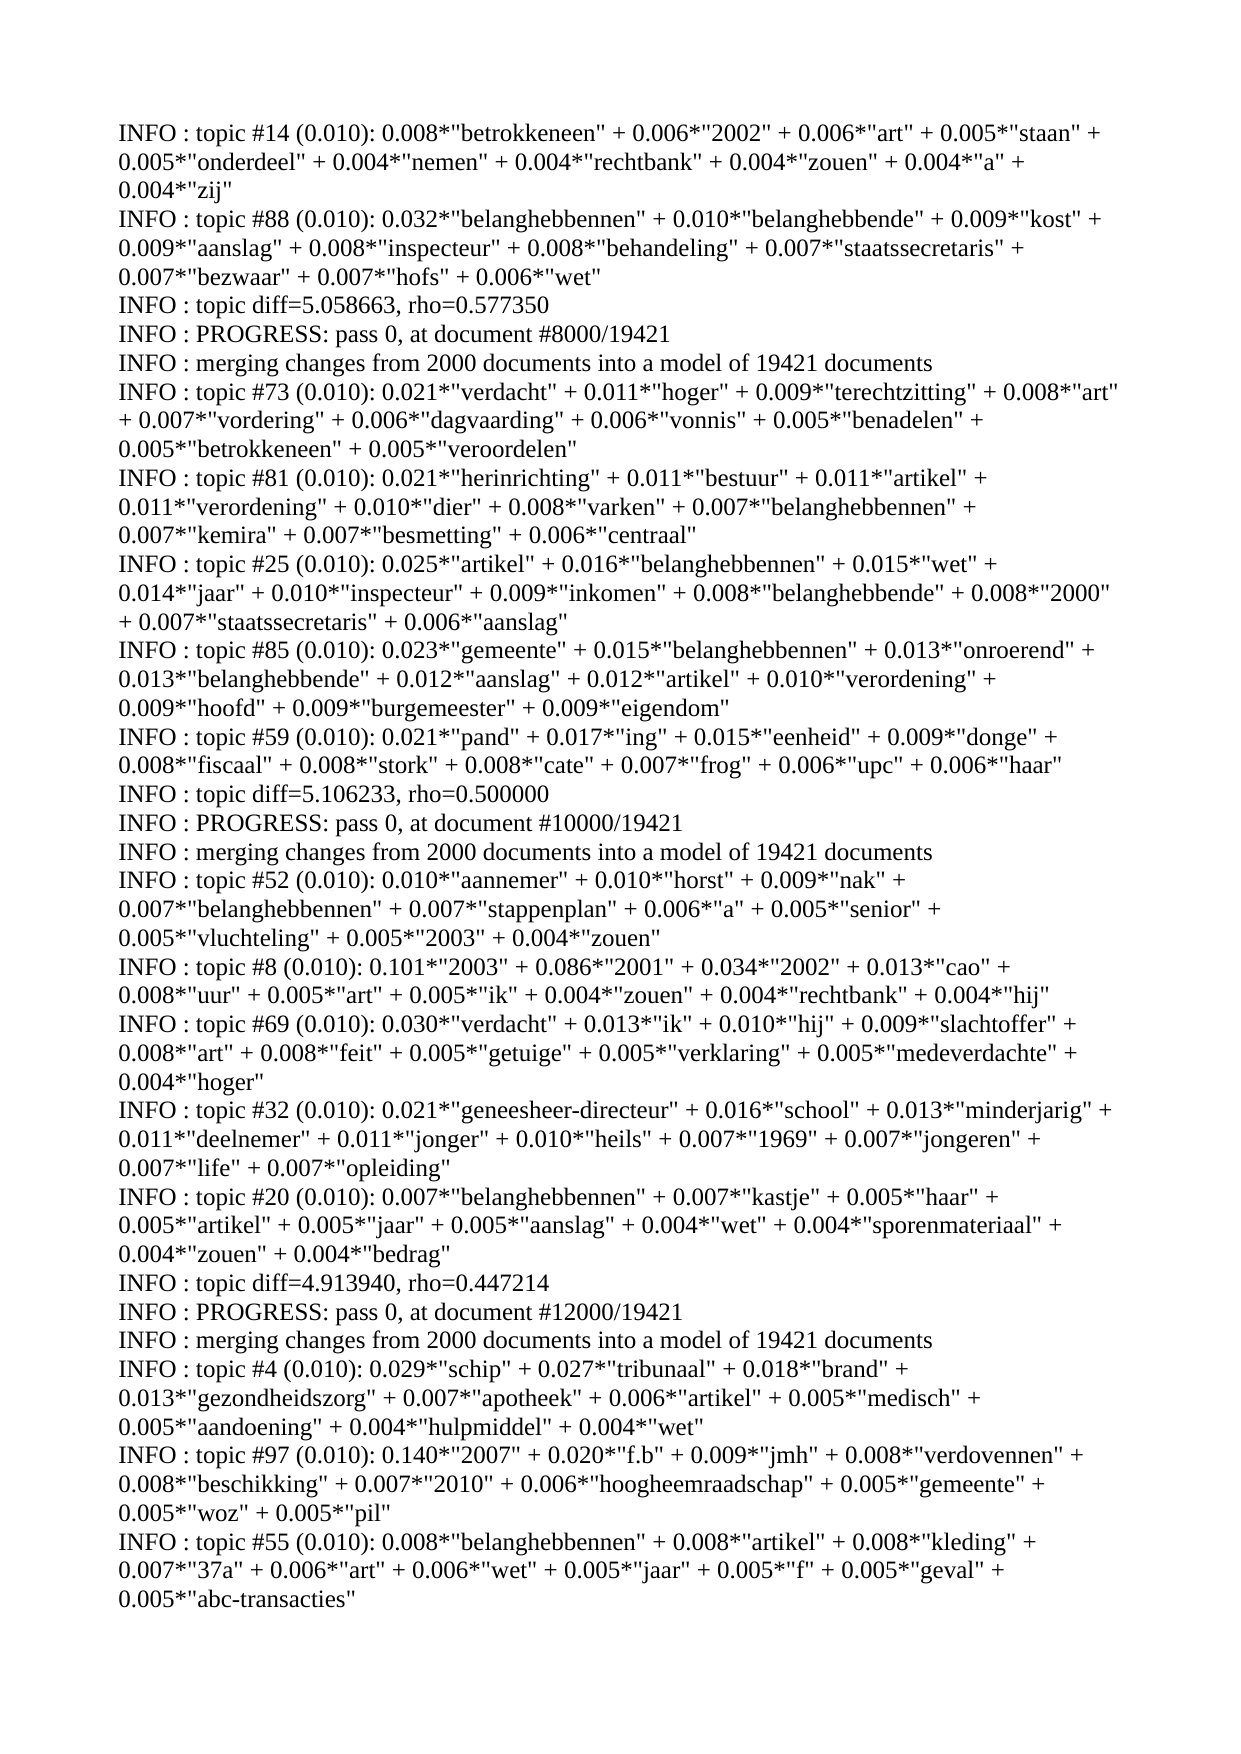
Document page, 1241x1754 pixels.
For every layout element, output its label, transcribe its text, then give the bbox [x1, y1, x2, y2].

text INFO : merging changes from 2000 documents into a model of 19421 documents [118, 348, 1122, 377]
text INFO : topic #4 (0.010): 0.029*"schip" + 0.027*"tribunaal" + 0.018*"brand" + 0.013*"gezondheidszorg" + 0.007*"apotheek" + 0.006*"artikel" + 0.005*"medisch" + 0.005*"aandoening" + 0.004*"hulpmiddel" + 0.004*"wet" [118, 1354, 1122, 1441]
text INFO : topic #52 (0.010): 0.010*"aannemer" + 0.010*"horst" + 0.009*"nak" + 0.007*"belanghebbennen" + 0.007*"stappenplan" + 0.006*"a" + 0.005*"senior" + 0.005*"vluchteling" + 0.005*"2003" + 0.004*"zouen" [118, 866, 1122, 952]
text INFO : topic diff=4.913940, rho=0.447214 [118, 1268, 1122, 1297]
text INFO : merging changes from 2000 documents into a model of 19421 documents [118, 1326, 1122, 1354]
text INFO : topic #88 (0.010): 0.032*"belanghebbennen" + 0.010*"belanghebbende" + 0.009*"kost" + 0.009*"aanslag" + 0.008*"inspecteur" + 0.008*"behandeling" + 0.007*"staatssecretaris" + 0.007*"bezwaar" + 0.007*"hofs" + 0.006*"wet" [118, 204, 1122, 291]
text INFO : PROGRESS: pass 0, at document #10000/19421 [118, 808, 1122, 837]
text INFO : topic #25 (0.010): 0.025*"artikel" + 0.016*"belanghebbennen" + 0.015*"wet" + 0.014*"jaar" + 0.010*"inspecteur" + 0.009*"inkomen" + 0.008*"belanghebbende" + 0.008*"2000" + 0.007*"staatssecretaris" + 0.006*"aanslag" [118, 549, 1122, 636]
text INFO : topic diff=5.058663, rho=0.577350 [118, 291, 1122, 319]
text INFO : topic #59 (0.010): 0.021*"pand" + 0.017*"ing" + 0.015*"eenheid" + 0.009*"donge" + 0.008*"fiscaal" + 0.008*"stork" + 0.008*"cate" + 0.007*"frog" + 0.006*"upc" + 0.006*"haar" [118, 722, 1122, 779]
text INFO : merging changes from 2000 documents into a model of 19421 documents [118, 837, 1122, 866]
text INFO : topic #81 (0.010): 0.021*"herinrichting" + 0.011*"bestuur" + 0.011*"artikel" + 0.011*"verordening" + 0.010*"dier" + 0.008*"varken" + 0.007*"belanghebbennen" + 0.007*"kemira" + 0.007*"besmetting" + 0.006*"centraal" [118, 463, 1122, 549]
text INFO : PROGRESS: pass 0, at document #12000/19421 [118, 1297, 1122, 1326]
text INFO : topic #97 (0.010): 0.140*"2007" + 0.020*"f.b" + 0.009*"jmh" + 0.008*"verdovennen" + 0.008*"beschikking" + 0.007*"2010" + 0.006*"hoogheemraadschap" + 0.005*"gemeente" + 0.005*"woz" + 0.005*"pil" [118, 1441, 1122, 1527]
text INFO : topic diff=5.106233, rho=0.500000 [118, 779, 1122, 808]
text INFO : PROGRESS: pass 0, at document #8000/19421 [118, 319, 1122, 348]
text INFO : topic #20 (0.010): 0.007*"belanghebbennen" + 0.007*"kastje" + 0.005*"haar" + 0.005*"artikel" + 0.005*"jaar" + 0.005*"aanslag" + 0.004*"wet" + 0.004*"sporenmateriaal" + 0.004*"zouen" + 0.004*"bedrag" [118, 1182, 1122, 1268]
text INFO : topic #73 (0.010): 0.021*"verdacht" + 0.011*"hoger" + 0.009*"terechtzitting" + 0.008*"art" + 0.007*"vordering" + 0.006*"dagvaarding" + 0.006*"vonnis" + 0.005*"benadelen" + 0.005*"betrokkeneen" + 0.005*"veroordelen" [118, 377, 1122, 463]
text INFO : topic #8 (0.010): 0.101*"2003" + 0.086*"2001" + 0.034*"2002" + 0.013*"cao" + 0.008*"uur" + 0.005*"art" + 0.005*"ik" + 0.004*"zouen" + 0.004*"rechtbank" + 0.004*"hij" [118, 952, 1122, 1009]
text INFO : topic #69 (0.010): 0.030*"verdacht" + 0.013*"ik" + 0.010*"hij" + 0.009*"slachtoffer" + 0.008*"art" + 0.008*"feit" + 0.005*"getuige" + 0.005*"verklaring" + 0.005*"medeverdachte" + 0.004*"hoger" [118, 1009, 1122, 1096]
text INFO : topic #32 (0.010): 0.021*"geneesheer-directeur" + 0.016*"school" + 0.013*"minderjarig" + 0.011*"deelnemer" + 0.011*"jonger" + 0.010*"heils" + 0.007*"1969" + 0.007*"jongeren" + 0.007*"life" + 0.007*"opleiding" [118, 1096, 1122, 1182]
text INFO : topic #14 (0.010): 0.008*"betrokkeneen" + 0.006*"2002" + 0.006*"art" + 0.005*"staan" + 0.005*"onderdeel" + 0.004*"nemen" + 0.004*"rechtbank" + 0.004*"zouen" + 0.004*"a" + 0.004*"zij" [118, 118, 1122, 204]
text INFO : topic #55 (0.010): 0.008*"belanghebbennen" + 0.008*"artikel" + 0.008*"kleding" + 0.007*"37a" + 0.006*"art" + 0.006*"wet" + 0.005*"jaar" + 0.005*"f" + 0.005*"geval" + 0.005*"abc-transacties" [118, 1527, 1122, 1613]
text INFO : topic #85 (0.010): 0.023*"gemeente" + 0.015*"belanghebbennen" + 0.013*"onroerend" + 0.013*"belanghebbende" + 0.012*"aanslag" + 0.012*"artikel" + 0.010*"verordening" + 0.009*"hoofd" + 0.009*"burgemeester" + 0.009*"eigendom" [118, 636, 1122, 722]
